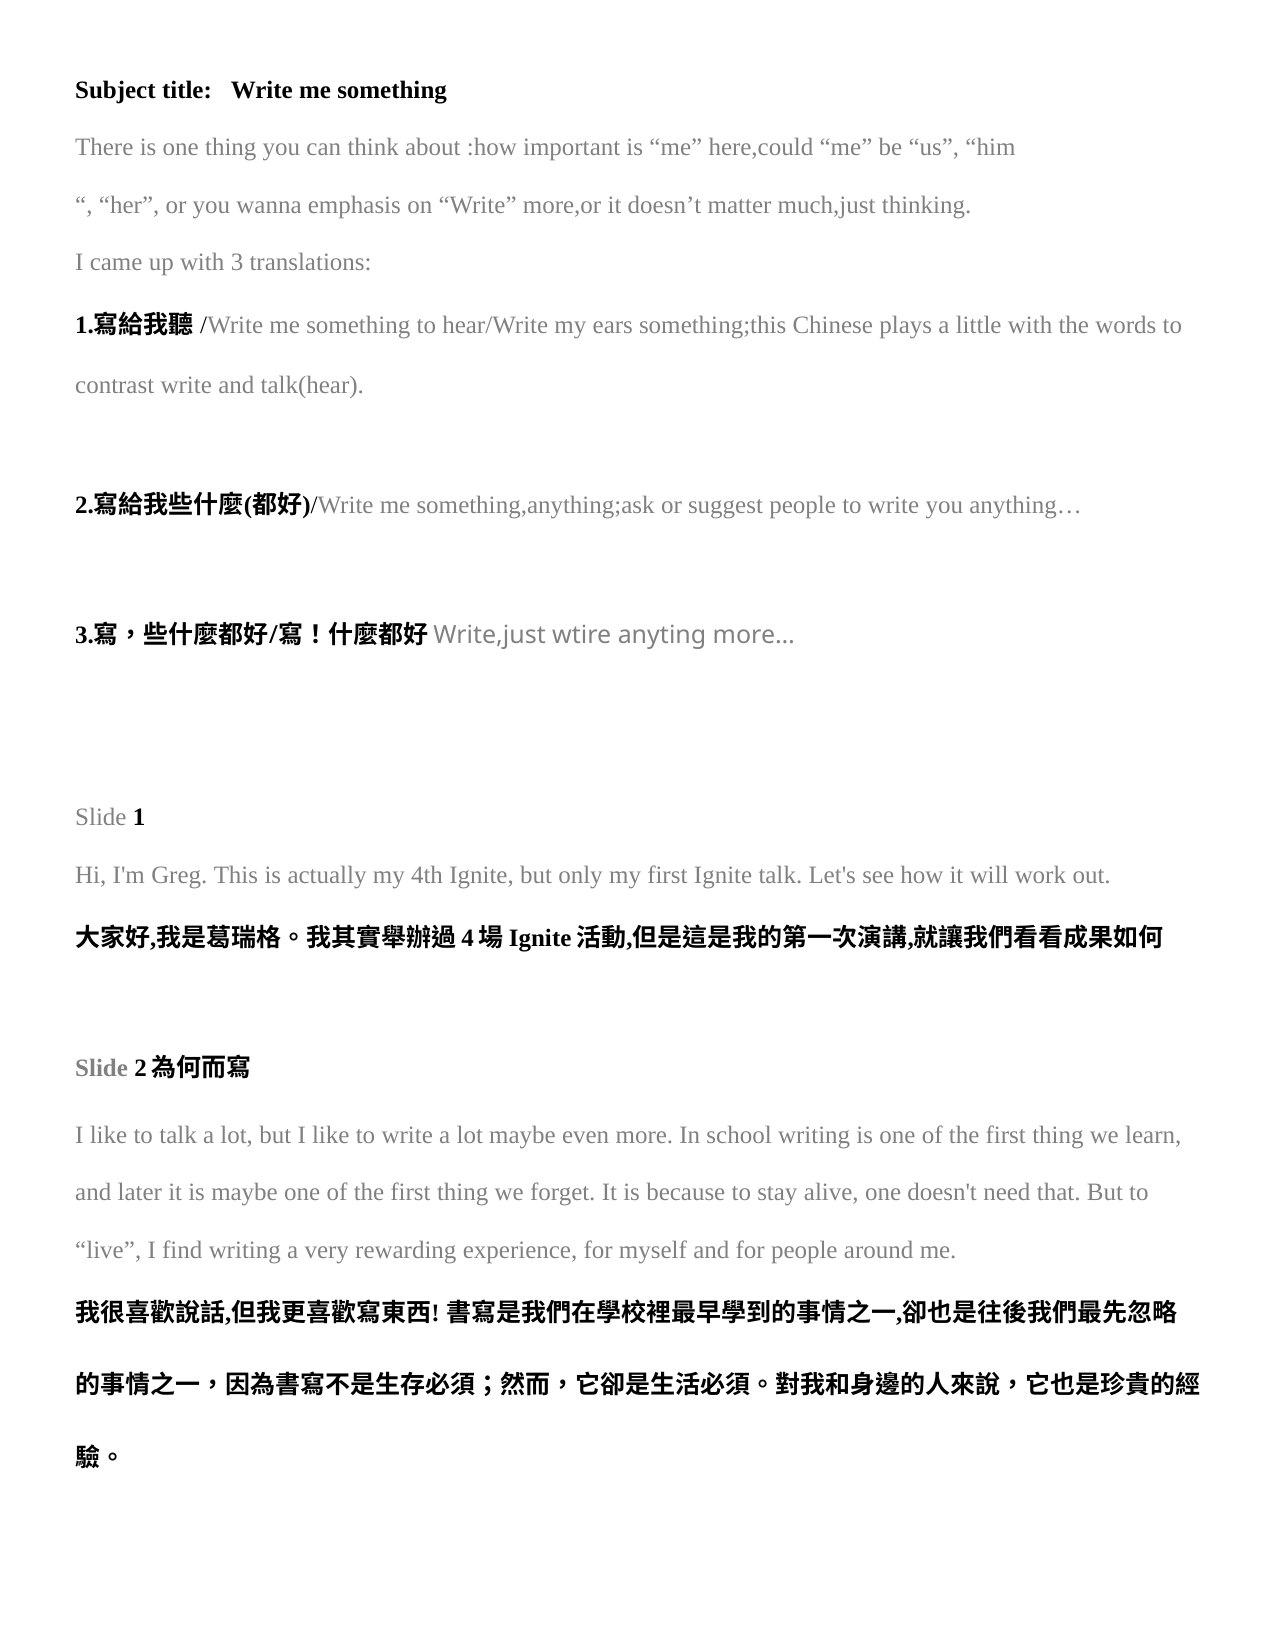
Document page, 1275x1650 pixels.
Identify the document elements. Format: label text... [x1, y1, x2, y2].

text There is one thing you can think about :how important is “me” here,could “me” be “us”, “him [75, 132, 1200, 161]
text 3.寫，些什麼都好/寫！什麼都好Write,just wtire anyting more… [75, 615, 1200, 651]
text 我很喜歡說話,但我更喜歡寫東西! 書寫是我們在學校裡最早學到的事情之一,卻也是往後我們最先忽略的事情之一，因為書寫不是生存必須；然而，它卻是生活必須。對我和身邊的人來說，它也是珍貴的經驗。 [75, 1292, 1200, 1474]
text Hi, I'm Greg. This is actually my 4th Ignite, but only my first Ignite talk. Let's see how it will work out. [75, 860, 1200, 889]
text 2.寫給我些什麼(都好)/Write me something,anything;ask or suggest people to write you anything… [75, 485, 1200, 521]
text I came up with 3 translations: [75, 247, 1200, 276]
text Slide 2為何而寫 [75, 1047, 1200, 1084]
text Slide 1 [75, 802, 1200, 831]
text Subject title: Write me something [75, 75, 1200, 104]
text I like to talk a lot, but I like to write a lot maybe even more. In school writing is one of the first thing we learn, and later it is maybe one of the first thing we forget. It is because to stay alive, one doesn't need that. But to “live”, I find writing a very rewarding experience, for myself and for people around me. [75, 1120, 1200, 1264]
text “, “her”, or you wanna emphasis on “Write” more,or it doesn’t matter much,just thinking. [75, 190, 1200, 219]
text 1.寫給我聽 /Write me something to hear/Write my ears something;this Chinese plays a little with the words to contrast write and talk(hear). [75, 305, 1200, 399]
text 大家好,我是葛瑞格。我其實舉辦過4場Ignite活動,但是這是我的第一次演講,就讓我們看看成果如何 [75, 917, 1200, 954]
